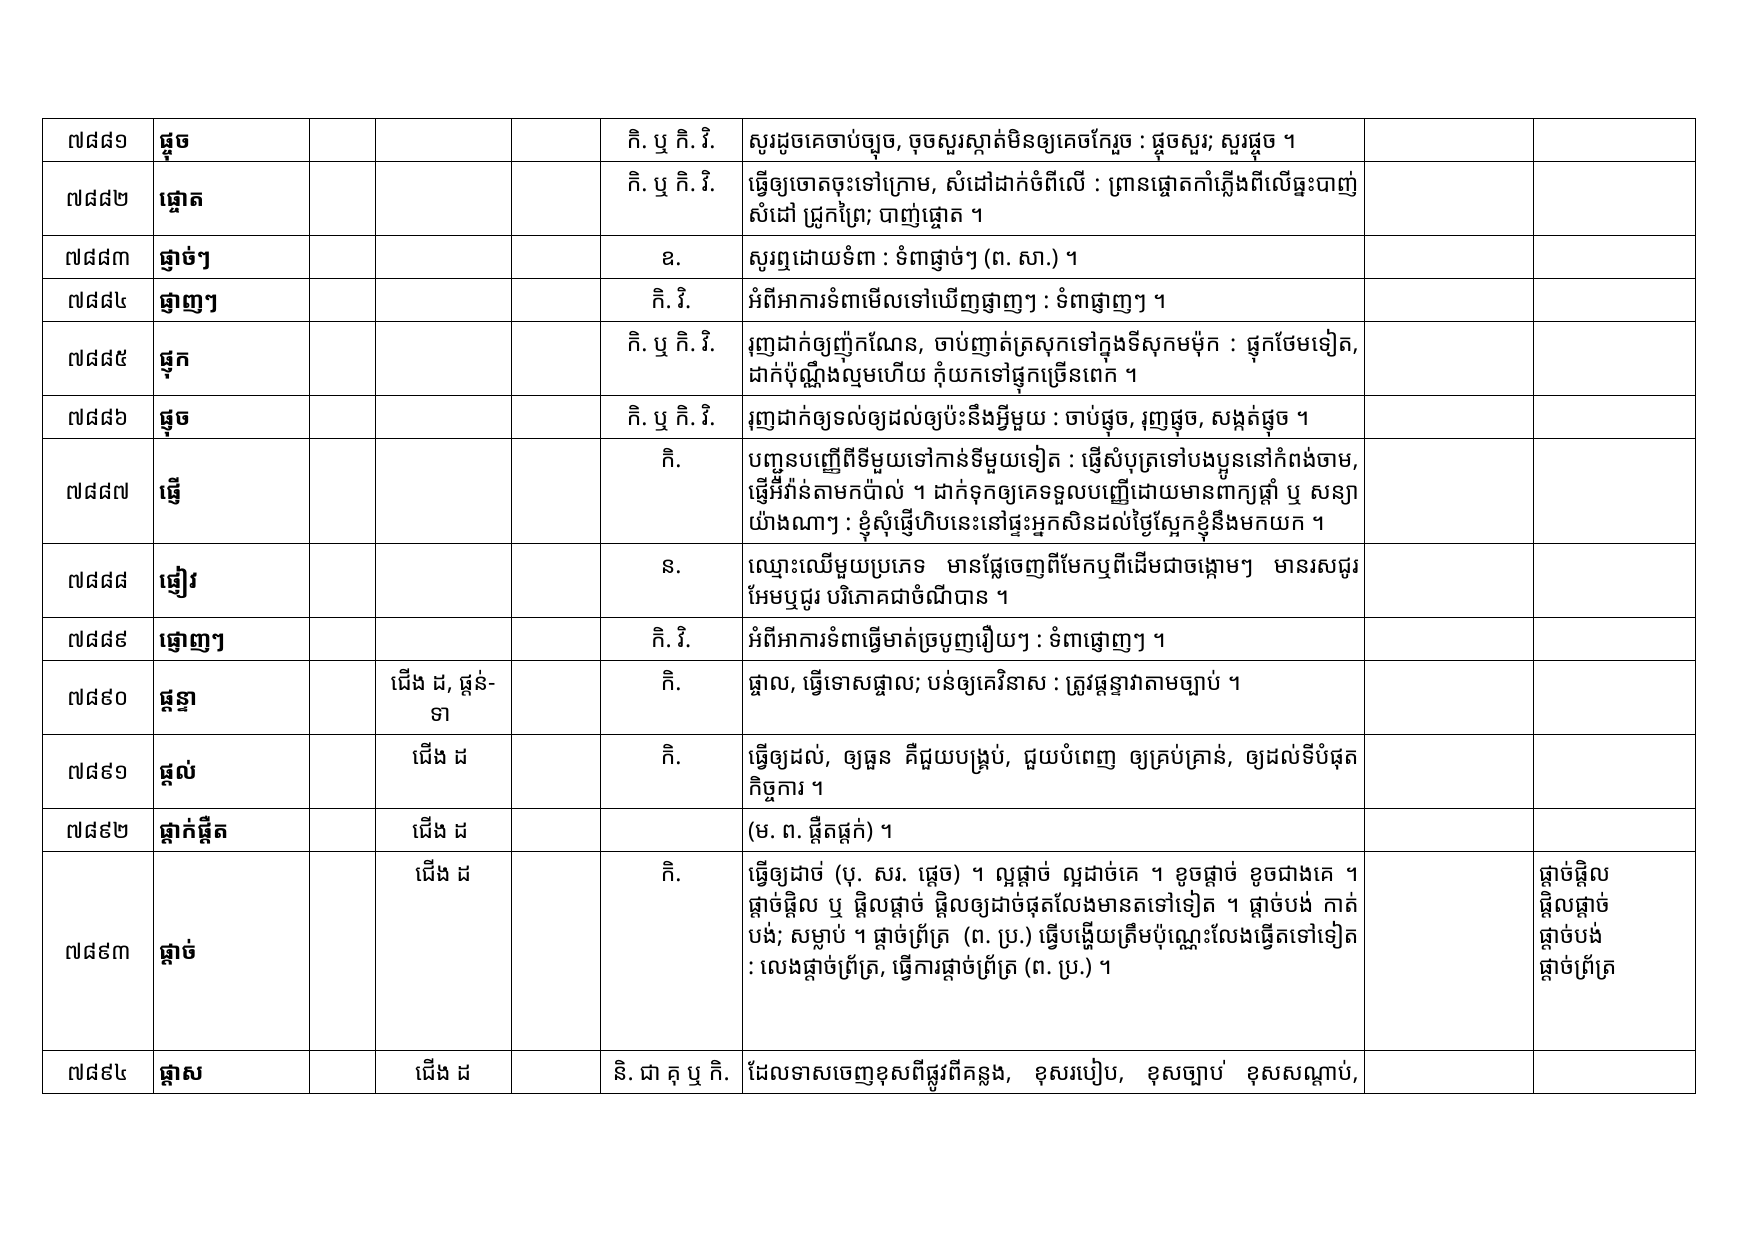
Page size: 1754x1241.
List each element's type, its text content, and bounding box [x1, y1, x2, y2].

table_cell [1365, 544, 1533, 617]
table_cell ជើង ដ, ផ្ដន់-ទា [376, 661, 511, 734]
table_cell អំពី​អាការ​ទំពា​មើល​ទៅ​ឃើញ​ផ្ញាញ​ៗ : ទំពា​ផ្ញាញ​ៗ ។ [743, 279, 1364, 321]
table_cell [512, 1051, 600, 1092]
table_cell ៧៨៨៣ [43, 236, 153, 278]
table_cell [310, 735, 375, 808]
table_cell ផ្ញុក [154, 322, 309, 395]
table_cell [1365, 162, 1533, 235]
table_cell កិ. ឬ កិ. វិ. [601, 396, 742, 437]
table_cell កិ. វិ. [601, 279, 742, 321]
table_cell [1534, 735, 1695, 808]
table_cell [512, 852, 600, 1050]
table_cell កិ. [601, 852, 742, 1050]
table_cell ផ្ញាញ​ៗ [154, 279, 309, 321]
table_cell [512, 618, 600, 660]
table_cell ៧៨៨៨ [43, 544, 153, 617]
table_cell [512, 544, 600, 617]
table_cell [376, 396, 511, 437]
table_cell [310, 852, 375, 1050]
table_cell [1365, 119, 1533, 161]
table_cell កិ. ឬ កិ. វិ. [601, 119, 742, 161]
table_cell [1534, 661, 1695, 734]
table_cell រុញ​ដាក់​ឲ្យ​ញ៉ុក​ណែន, ចាប់​ញាត់​ត្រសុក​ទៅ​ក្នុង​ទី​សុកមម៉ុក : ផ្ញុក​ថែម​ទៀត, ដាក់​ប៉ុណ្ណឹង​ល្មម​ហើយ កុំ​យក​ទៅ​ផ្ញុក​ច្រើន​ពេក ។ [743, 322, 1364, 395]
table_cell ផ្ដាស [154, 1051, 309, 1092]
table_cell បញ្ជូន​បញ្ញើ​ពី​ទី​មួយ​ទៅ​កាន់​ទី​មួយ​ទៀត : ផ្ញើ​សំបុត្រ​ទៅ​បង​ប្អូន​នៅ​កំពង់ចាម, ផ្ញើ​អីវ៉ាន់​តាម​កប៉ាល់ ។ ដាក់​ទុក​ឲ្យ​គេ​ទទួល​បញ្ញើ​ដោយ​មាន​ពាក្យ​ផ្ដាំ ឬ សន្យា​យ៉ាង​ណា​ៗ : ខ្ញុំ​សុំ​ផ្ញើ​ហិប​នេះ​នៅ​ផ្ទះ​អ្នក​សិន​ដល់​ថ្ងៃ​ស្អែក​ខ្ញុំ​នឹង​មក​យក ។ [743, 439, 1364, 543]
table_cell ៧៨៨៦ [43, 396, 153, 437]
table_cell ផ្ដាក់ផ្ដឺត [154, 809, 309, 851]
table_cell [1534, 396, 1695, 437]
table_cell [310, 119, 375, 161]
table_cell [1365, 439, 1533, 543]
table_cell [512, 279, 600, 321]
table_cell [376, 279, 511, 321]
table_cell ៧៨៨៤ [43, 279, 153, 321]
table_cell ៧៨៨៥ [43, 322, 153, 395]
table_cell [1534, 439, 1695, 543]
table_cell កិ. [601, 735, 742, 808]
table_cell [512, 809, 600, 851]
table_cell ផ្ចោត [154, 162, 309, 235]
table_cell ឈ្មោះ​ឈើ​មួយ​ប្រភេទ មាន​ផ្លែ​ចេញ​ពី​មែក​ឬ​ពី​ដើម​ជា​ចង្កោម​ៗ មាន​រស​ជូរ​អែម​ឬ​ជូរ បរិភោគ​ជា​ចំណី​បាន ។ [743, 544, 1364, 617]
table_cell [376, 439, 511, 543]
table_cell [512, 439, 600, 543]
table_cell ៧៨៨២ [43, 162, 153, 235]
table_cell [376, 618, 511, 660]
table_cell [310, 1051, 375, 1092]
table_cell ផ្ចាល, ធ្វើ​ទោស​ផ្ចាល; បន់​ឲ្យ​គេ​វិនាស : ត្រូវ​ផ្ដន្ទា​វា​តាម​ច្បាប់ ។ [743, 661, 1364, 734]
table_cell ជើង ដ [376, 809, 511, 851]
table_cell ៧៨៩៣ [43, 852, 153, 1050]
table_cell [310, 618, 375, 660]
table_cell [1534, 279, 1695, 321]
table_cell [1365, 236, 1533, 278]
table_cell [310, 236, 375, 278]
table_cell ធ្វើ​ឲ្យ​ដាច់ (បុ. សរ. ផ្ដេច) ។ ល្អ​ផ្ដាច់ ល្អ​ដាច់​គេ ។ ខូច​ផ្ដាច់ ខូច​ជាង​គេ ។ ផ្ដាច់ផ្ដិល ឬ ផ្ដិលផ្ដាច់ ផ្ដិល​ឲ្យ​ដាច់​ផុត​លែង​មាន​ត​ទៅ​ទៀត ។ ផ្ដាច់​បង់ កាត់​បង់; សម្លាប់ ។ ផ្ដាច់​ព្រ័ត្រ (ព. ប្រ.) ធ្វើ​បង្ហើយ​ត្រឹម​ប៉ុណ្ណេះ​លែង​ធ្វើ​ត​ទៅ​ទៀត : លេង​ផ្ដាច់​ព្រ័ត្រ, ធ្វើ​ការ​ផ្ដាច់​ព្រ័ត្រ (ព. ប្រ.) ។ [743, 852, 1364, 1050]
table_cell កិ. វិ. [601, 618, 742, 660]
table_cell [1365, 661, 1533, 734]
table_cell [601, 809, 742, 851]
table_cell [512, 162, 600, 235]
table_cell [310, 544, 375, 617]
table_cell [310, 279, 375, 321]
table_cell សូរ​ដូច​គេ​ចាប់​ច្បុច, ចុច​សួរ​ស្កាត់​មិន​ឲ្យ​​គេចកែ​រួច : ផ្ចុច​សួរ; សួរ​ផ្ចុច ។ [743, 119, 1364, 161]
table_cell [310, 396, 375, 437]
table_cell [512, 396, 600, 437]
table_cell [310, 162, 375, 235]
table_cell [310, 439, 375, 543]
table_cell ឧ. [601, 236, 742, 278]
table_cell [1365, 1051, 1533, 1092]
table_cell ជើង ដ [376, 852, 511, 1050]
table_cell [310, 809, 375, 851]
table_cell ផ្ដាច់ផ្ដិល ផ្ដិលផ្ដាច់ ផ្ដាច់​បង់ ផ្ដាច់​ព្រ័ត្រ [1534, 852, 1695, 1050]
table_cell [1365, 809, 1533, 851]
table_cell [376, 544, 511, 617]
table_cell ជើង ដ [376, 735, 511, 808]
table_cell ផ្ញើ [154, 439, 309, 543]
table_cell [1365, 618, 1533, 660]
table_cell [1534, 322, 1695, 395]
table_cell ន. [601, 544, 742, 617]
table_cell [310, 661, 375, 734]
table_cell [1534, 162, 1695, 235]
table_cell [1365, 852, 1533, 1050]
table_cell និ. ជា គុ ឬ កិ. [601, 1051, 742, 1092]
table_cell [1365, 279, 1533, 321]
table_cell ៧៨៨៩ [43, 618, 153, 660]
table_cell [1365, 735, 1533, 808]
table_cell [1534, 1051, 1695, 1092]
table_cell [512, 322, 600, 395]
table_cell [1534, 236, 1695, 278]
table_cell កិ. [601, 439, 742, 543]
table_cell ធ្វើ​ឲ្យ​ដល់, ឲ្យ​ធួន គឺ​ជួយ​បង្គ្រប់, ជួយ​បំពេញ ឲ្យ​គ្រប់​គ្រាន់, ឲ្យ​ដល់​ទី​បំផុត​កិច្ចការ ។ [743, 735, 1364, 808]
table_cell កិ. [601, 661, 742, 734]
table_cell ផ្ញោញ​ៗ [154, 618, 309, 660]
table_cell ៧៨៨៧ [43, 439, 153, 543]
table_cell ផ្ញុច [154, 396, 309, 437]
table_cell [1534, 119, 1695, 161]
table_cell ផ្ចុច [154, 119, 309, 161]
table_cell [310, 322, 375, 395]
table_cell ផ្ញៀវ [154, 544, 309, 617]
table_cell ផ្ដាច់ [154, 852, 309, 1050]
table_cell [376, 322, 511, 395]
table_cell [512, 119, 600, 161]
table_cell [1534, 618, 1695, 660]
table_cell [1365, 396, 1533, 437]
table_cell រុញ​ដាក់​ឲ្យ​ទល់​ឲ្យ​ដល់​ឲ្យ​ប៉ះ​នឹង​អ្វី​មួយ : ចាប់​ផ្ញុច, រុញ​ផ្ញុច, សង្កត់​ផ្ញុច ។ [743, 396, 1364, 437]
table_cell ធ្វើ​ឲ្យ​ចោត​ចុះ​ទៅ​ក្រោម, សំដៅ​ដាក់​ចំ​ពី​លើ : ព្រាន​ផ្ចោត​កាំភ្លើង​ពី​លើ​ធ្នះ​បាញ់​សំដៅ ជ្រូក​ព្រៃ; បាញ់​ផ្ចោត ។ [743, 162, 1364, 235]
table_cell ៧៨៨១ [43, 119, 153, 161]
table_cell ផ្ដល់ [154, 735, 309, 808]
table_cell (ម. ព. ផ្ដឺតផ្ដក់) ។ [743, 809, 1364, 851]
table_cell កិ. ឬ កិ. វិ. [601, 322, 742, 395]
table_cell កិ. ឬ កិ. វិ. [601, 162, 742, 235]
table_cell ជើង ដ [376, 1051, 511, 1092]
table_cell [512, 735, 600, 808]
table_cell [376, 236, 511, 278]
table_cell ដែល​ទាស​ចេញ​ខុស​ពី​ផ្លូវ​ពី​គន្លង, ខុស​របៀប, ខុស​ច្បាប់ ខុស​សណ្ដាប់, មិនមែន, មិន​ពិត : មនុស្ស​ផ្ដាស; និយាយ​តែ​ផ្ដាស ។ ផ្ដាស ! ខុស !, ព្រើល !...។ មនុស្ស​ទាំង​ផ្ដាស មនុស្ស​ដែល​គេ​មិន​ស្គាល់​ថា​មក​ពី​ណា នៅ​ឯណា អាក្រក់​ឬ​ល្អ​យ៉ាង​ណា : កុំ​ជឿ​ពាក្យ​មនុស្ស​ទាំង​ផ្ដាស (ប្រើ​ជា​ពហុវចនៈ) ។ [743, 1051, 1364, 1092]
table_cell ៧៨៩១ [43, 735, 153, 808]
table_cell [1534, 809, 1695, 851]
table_cell អំពី​អាការ​ទំពា​ធ្វើ​មាត់​ច្របូញ​រឿយ​ៗ : ទំពា​ផ្ញោញ​ៗ ។ [743, 618, 1364, 660]
table_cell ផ្ដន្ទា [154, 661, 309, 734]
table_cell [1534, 544, 1695, 617]
table_cell [512, 236, 600, 278]
table_cell ៧៨៩៤ [43, 1051, 153, 1092]
table_cell [1365, 322, 1533, 395]
table_cell [376, 119, 511, 161]
table_cell ៧៨៩២ [43, 809, 153, 851]
table_cell [512, 661, 600, 734]
table_cell ៧៨៩០ [43, 661, 153, 734]
table_cell ផ្ញាច់​ៗ [154, 236, 309, 278]
table_cell [376, 162, 511, 235]
table_cell សូរ​ឮ​ដោយ​ទំពា : ទំពា​ផ្ញាច់​ៗ (ព. សា.) ។ [743, 236, 1364, 278]
